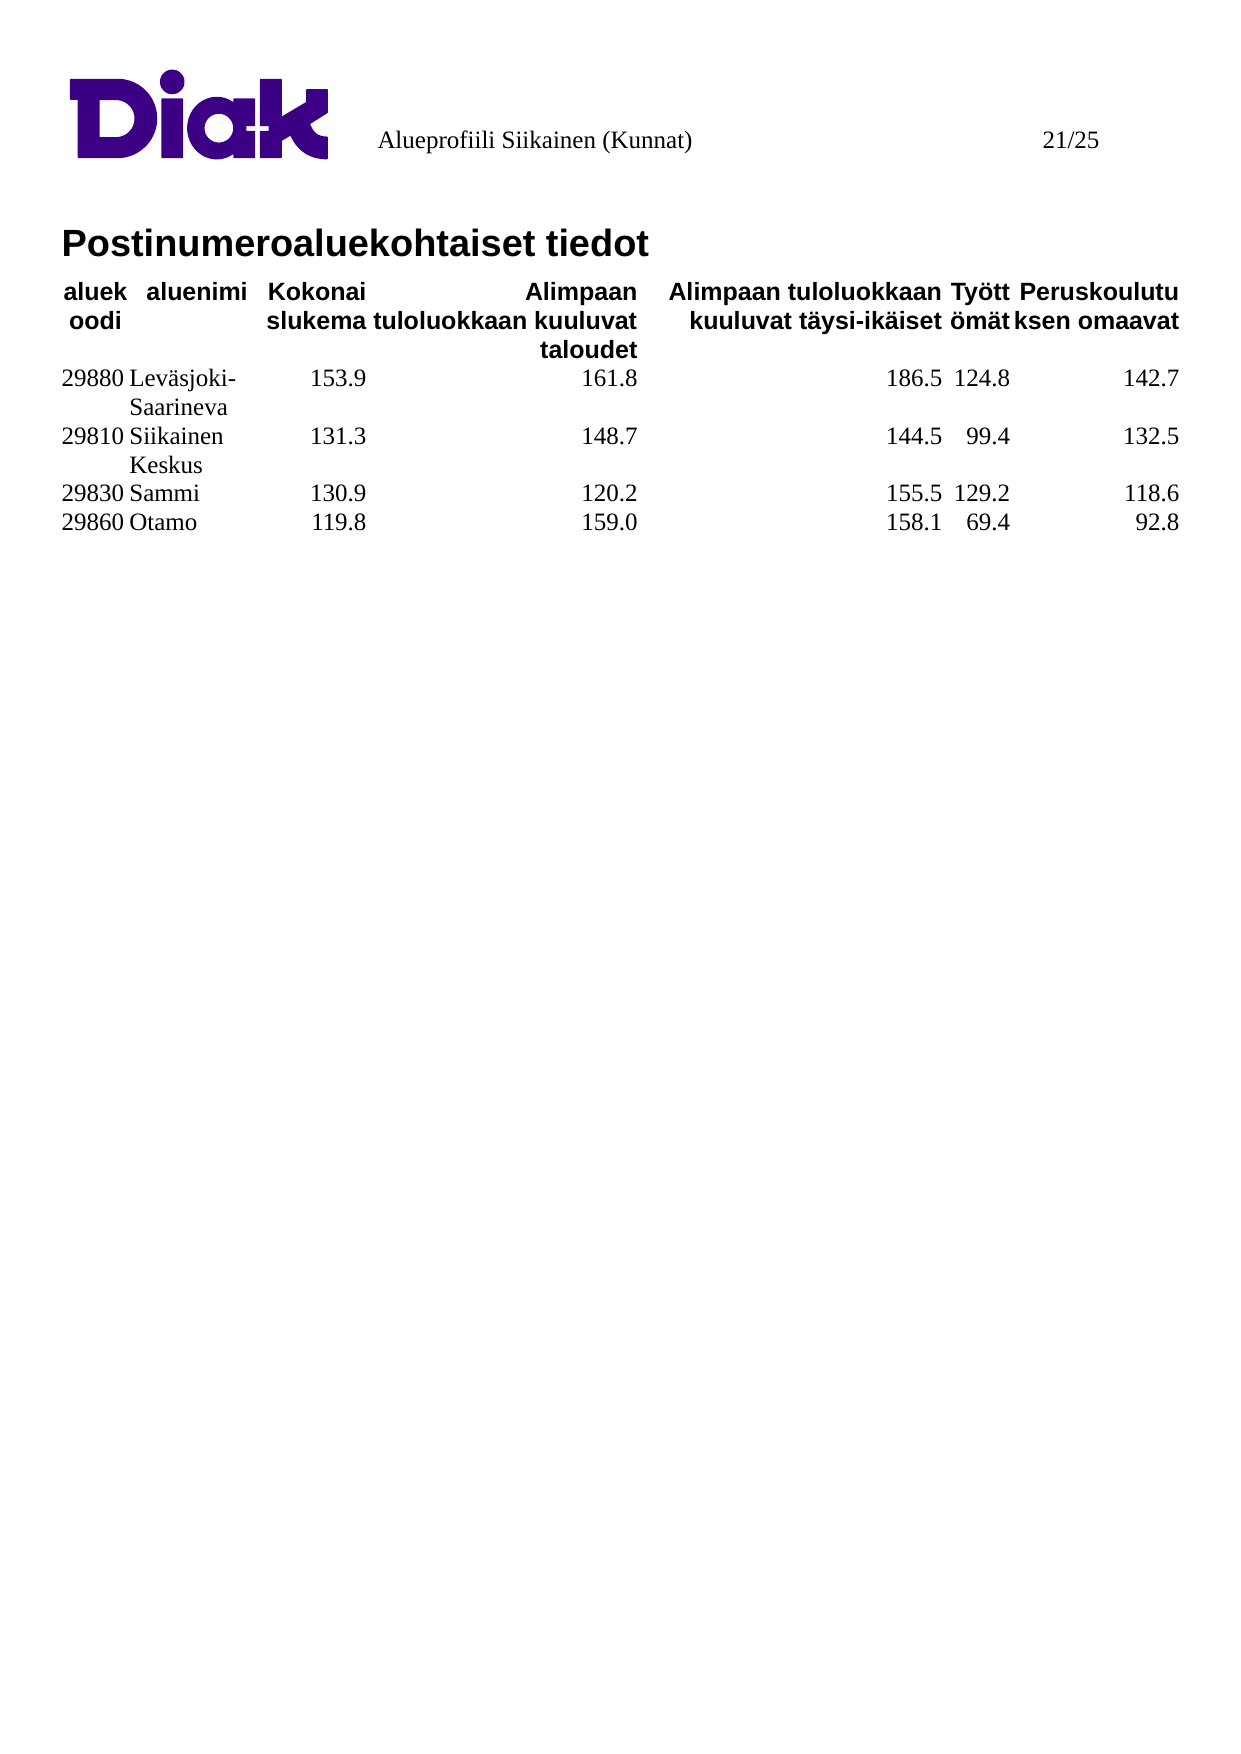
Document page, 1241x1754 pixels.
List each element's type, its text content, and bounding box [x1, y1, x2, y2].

table_cell 29880 [61, 364, 129, 421]
table_cell 124.8 [942, 364, 1010, 421]
subtitle Postinumeroaluekohtaiset tiedot [61, 221, 1179, 265]
table_cell 142.7 [1010, 364, 1179, 421]
table_cell Otamo [129, 507, 264, 536]
table_header Alimpaan tuloluokkaan kuuluvat täysi-ikäiset [637, 277, 942, 363]
table_cell 153.9 [265, 364, 366, 421]
table_header aluenimi [129, 277, 264, 363]
table_cell Leväsjoki-Saarineva [129, 364, 264, 421]
table_cell 159.0 [366, 507, 637, 536]
table_cell 99.4 [942, 421, 1010, 478]
table_cell 158.1 [637, 507, 942, 536]
table_header aluekoodi [61, 277, 129, 363]
table_cell 129.2 [942, 479, 1010, 507]
table_cell 130.9 [265, 479, 366, 507]
table_cell 29860 [61, 507, 129, 536]
table_cell Siikainen Keskus [129, 421, 264, 478]
table_header Alimpaan tuloluokkaan kuuluvat taloudet [366, 277, 637, 363]
table_cell 29810 [61, 421, 129, 478]
table_cell 119.8 [265, 507, 366, 536]
table_header Työttömät [942, 277, 1010, 363]
table_cell 69.4 [942, 507, 1010, 536]
table_header Peruskoulutuksen omaavat [1010, 277, 1179, 363]
table_cell 92.8 [1010, 507, 1179, 536]
table_cell 118.6 [1010, 479, 1179, 507]
table_cell 155.5 [637, 479, 942, 507]
table_cell 132.5 [1010, 421, 1179, 478]
table_cell 186.5 [637, 364, 942, 421]
table_cell 148.7 [366, 421, 637, 478]
table_cell 29830 [61, 479, 129, 507]
table_header Kokonaislukema [265, 277, 366, 363]
table_cell 120.2 [366, 479, 637, 507]
table_cell 144.5 [637, 421, 942, 478]
table_cell Sammi [129, 479, 264, 507]
table_cell 161.8 [366, 364, 637, 421]
table_cell 131.3 [265, 421, 366, 478]
